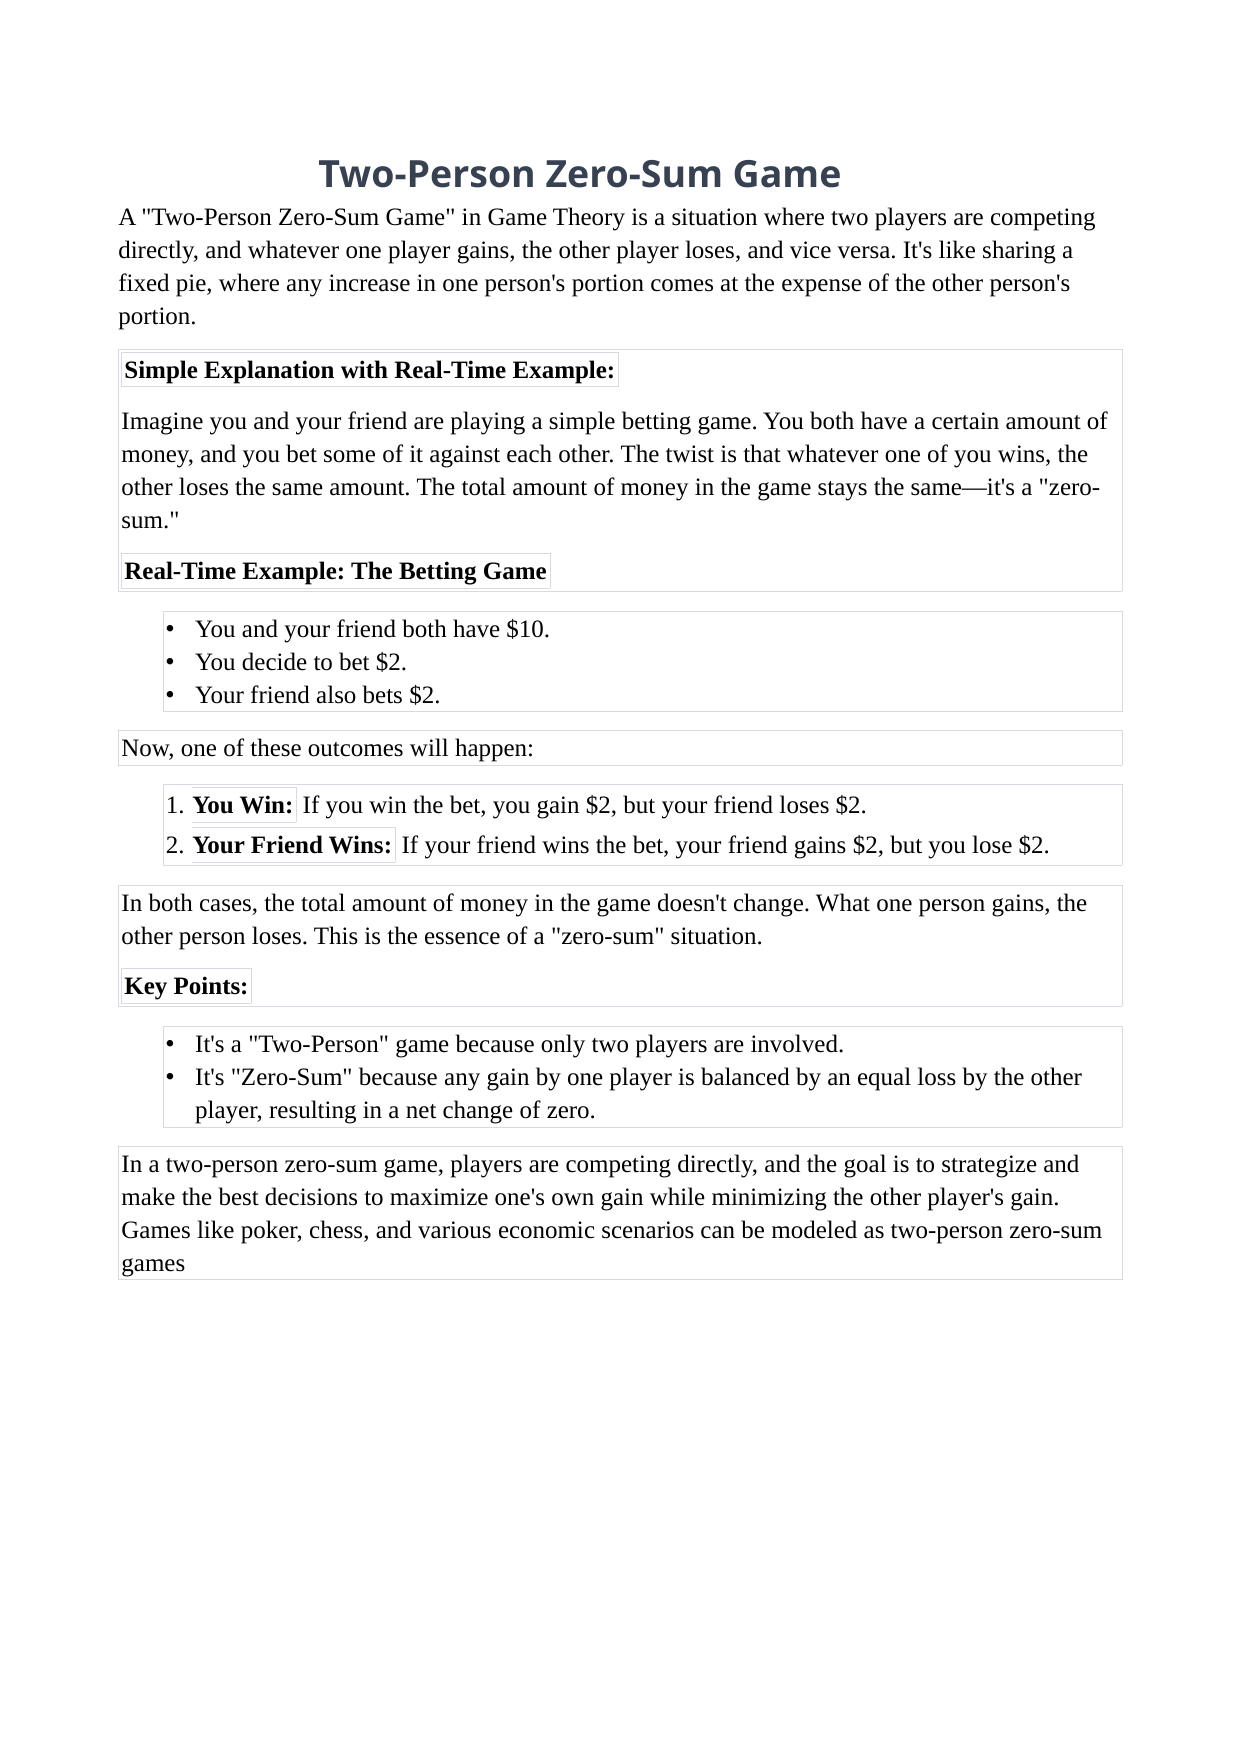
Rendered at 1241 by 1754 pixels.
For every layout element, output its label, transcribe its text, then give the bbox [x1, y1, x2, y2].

list You Win: If you win the bet, you gain $2, but your friend loses $2. [164, 785, 1122, 822]
list Your friend also bets $2. [164, 677, 1122, 711]
text Imagine you and your friend are playing a simple betting game. You both have a certain amount of money, and you bet some of it against each other. The twist is that whatever one of you wins, the other loses the same amount. The total amount of money in the game stays the same—it's a "zero-sum." [119, 403, 1122, 534]
text Real-Time Example: The Betting Game [119, 550, 1122, 591]
text In both cases, the total amount of money in the game doesn't change. What one person gains, the other person loses. This is the essence of a "zero-sum" situation. [119, 886, 1122, 949]
text Now, one of these outcomes will happen: [119, 731, 1122, 765]
text Two-Person Zero-Sum Game A "Two-Person Zero-Sum Game" in Game Theory is a situation where two players are competing directly, and whatever one player gains, the other player loses, and vice versa. It's like sharing a fixed pie, where any increase in one person's portion comes at the expense of the other person's portion. [118, 147, 1122, 330]
list Your Friend Wins: If your friend wins the bet, your friend gains $2, but you lose $2. [164, 824, 1122, 865]
text Simple Explanation with Real-Time Example: [119, 350, 1122, 387]
list You and your friend both have $10. [164, 612, 1122, 642]
list It's a "Two-Person" game because only two players are involved. [164, 1027, 1122, 1058]
list It's "Zero-Sum" because any gain by one player is balanced by an equal loss by the other player, resulting in a net change of zero. [164, 1059, 1122, 1127]
text Key Points: [119, 965, 1122, 1006]
list You decide to bet $2. [164, 644, 1122, 676]
text In a two-person zero-sum game, players are competing directly, and the goal is to strategize and make the best decisions to maximize one's own gain while minimizing the other player's gain. Games like poker, chess, and various economic scenarios can be modeled as two-person zero-sum games [119, 1147, 1122, 1279]
